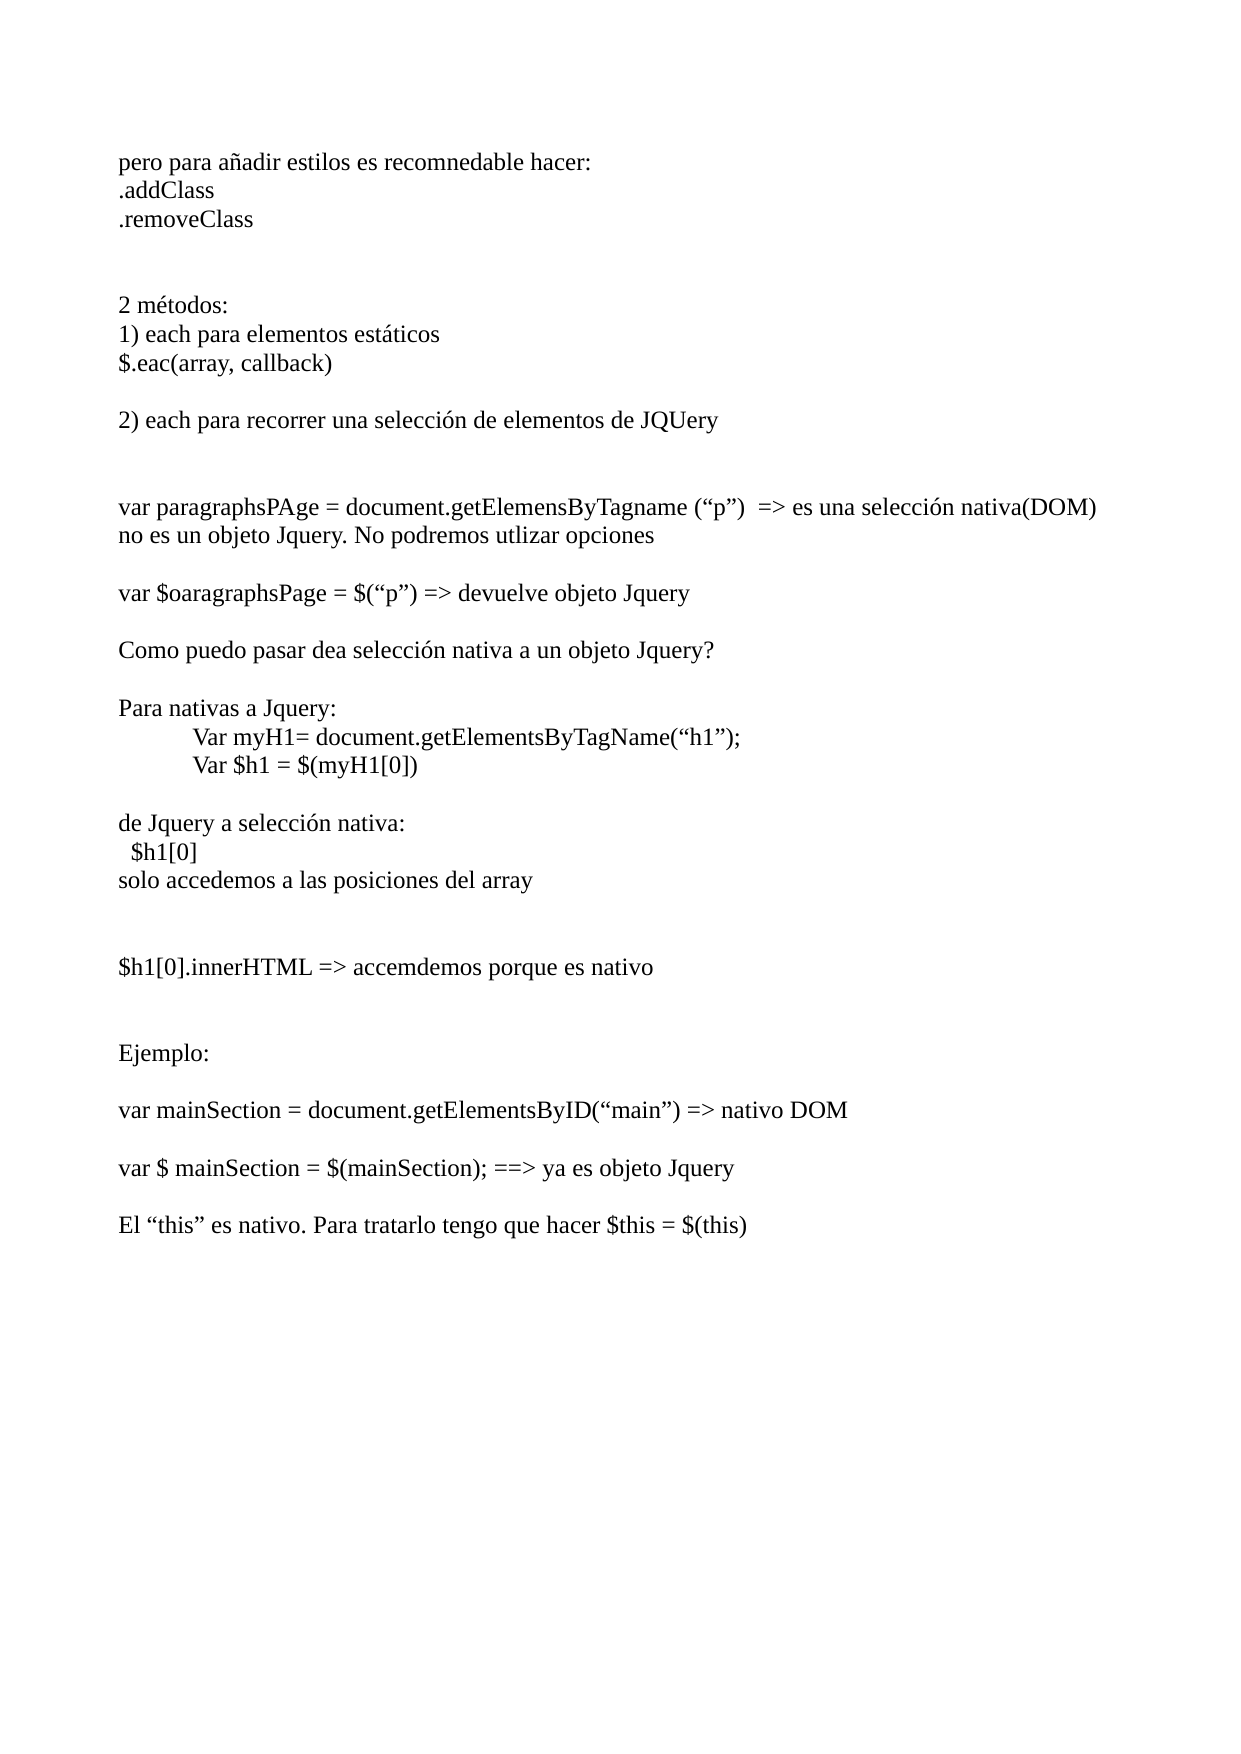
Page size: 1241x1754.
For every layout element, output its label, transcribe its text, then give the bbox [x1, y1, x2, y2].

text El “this” es nativo. Para tratarlo tengo que hacer $this = $(this) [118, 1211, 1122, 1239]
text var $ mainSection = $(mainSection); ==> ya es objeto Jquery [118, 1153, 1122, 1182]
text de Jquery a selección nativa: [118, 808, 1122, 837]
text Ejemplo: [118, 1038, 1122, 1067]
text pero para añadir estilos es recomnedable hacer: [118, 147, 1122, 176]
text Var myH1= document.getElementsByTagName(“h1”); [192, 722, 1122, 751]
text var mainSection = document.getElementsByID(“main”) => nativo DOM [118, 1096, 1122, 1124]
text var paragraphsPAge = document.getElemensByTagname (“p”) => es una selección nativa(DOM) no es un objeto Jquery. No podremos utlizar opciones [118, 492, 1122, 549]
text Var $h1 = $(myH1[0]) [192, 751, 1122, 779]
text 1) each para elementos estáticos [118, 319, 1122, 348]
text .addClass [118, 176, 1122, 204]
text Como puedo pasar dea selección nativa a un objeto Jquery? [118, 636, 1122, 664]
text $.eac(array, callback) [118, 348, 1122, 377]
text solo accedemos a las posiciones del array [118, 866, 1122, 894]
text $h1[0].innerHTML => accemdemos porque es nativo [118, 952, 1122, 981]
text Para nativas a Jquery: [118, 693, 1122, 722]
text .removeClass [118, 204, 1122, 233]
text 2) each para recorrer una selección de elementos de JQUery [118, 406, 1122, 434]
text $h1[0] [118, 837, 1122, 866]
text var $oaragraphsPage = $(“p”) => devuelve objeto Jquery [118, 578, 1122, 607]
text 2 métodos: [118, 291, 1122, 319]
